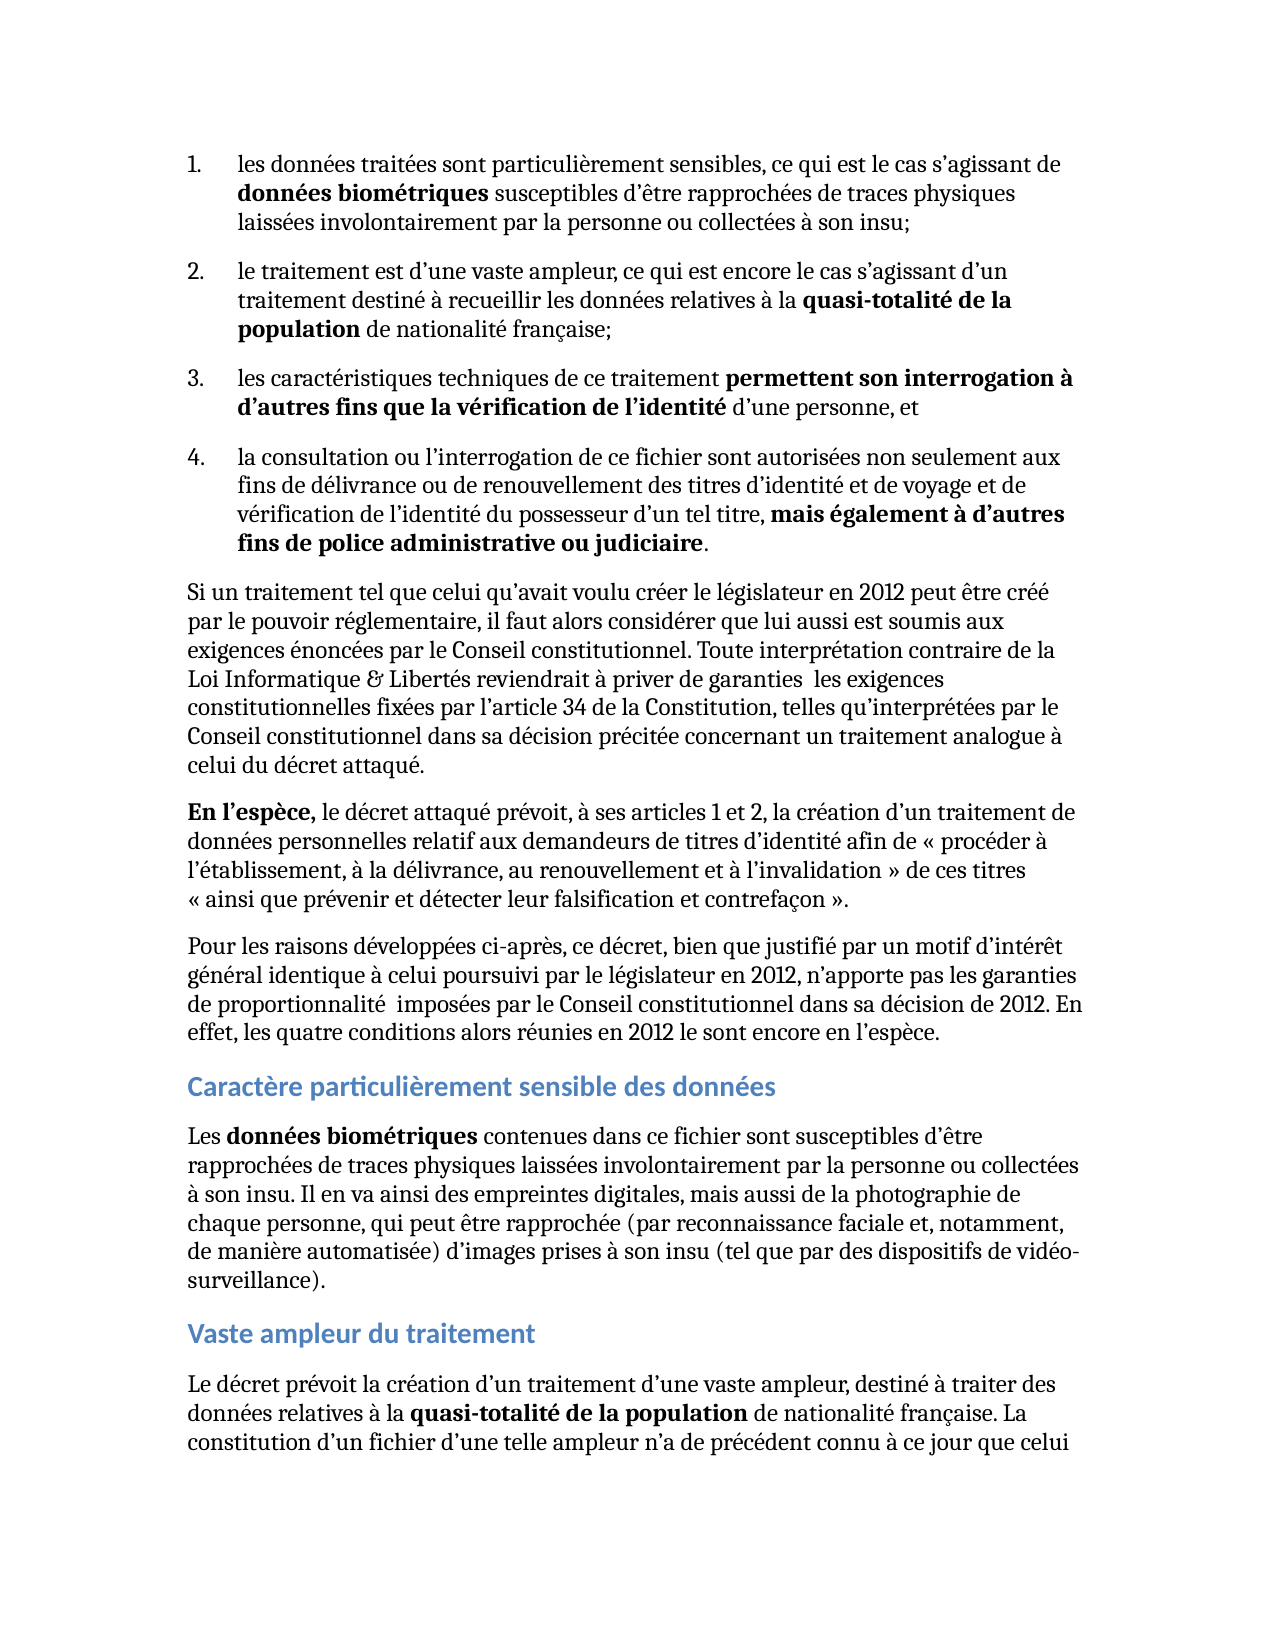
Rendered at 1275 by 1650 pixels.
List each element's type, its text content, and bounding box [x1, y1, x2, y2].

subtitle Caractère particulièrement sensible des données [187, 1068, 1087, 1103]
list les caractéristiques techniques de ce traitement permettent son interrogation à d’autres fins que la vérification de l’identité d’une personne, et [187, 364, 1087, 422]
text Le décret prévoit la création d’un traitement d’une vaste ampleur, destiné à traiter des données relatives à la quasi-totalité de la population de nationalité française. La constitution d’un fichier d’une telle ampleur n’a de précédent connu à ce jour que celui [187, 1370, 1087, 1456]
list le traitement est d’une vaste ampleur, ce qui est encore le cas s’agissant d’un traitement destiné à recueillir les données relatives à la quasi-totalité de la population de nationalité française; [187, 257, 1087, 343]
list la consultation ou l’interrogation de ce fichier sont autorisées non seulement aux fins de délivrance ou de renouvellement des titres d’identité et de voyage et de vérification de l’identité du possesseur d’un tel titre, mais également à d’autres fins de police administrative ou judiciaire. [187, 442, 1087, 557]
text En l’espèce, le décret attaqué prévoit, à ses articles 1 et 2, la création d’un traitement de données personnelles relatif aux demandeurs de titres d’identité afin de « procéder à l’établissement, à la délivrance, au renouvellement et à l’invalidation » de ces titres « ainsi que prévenir et détecter leur falsification et contrefaçon ». [187, 798, 1087, 913]
text Pour les raisons développées ci-après, ce décret, bien que justifié par un motif d’intérêt général identique à celui poursuivi par le législateur en 2012, n’apporte pas les garanties de proportionnalité imposées par le Conseil constitutionnel dans sa décision de 2012. En effet, les quatre conditions alors réunies en 2012 le sont encore en l’espèce. [187, 932, 1087, 1047]
list les données traitées sont particulièrement sensibles, ce qui est le cas s’agissant de données biométriques susceptibles d’être rapprochées de traces physiques laissées involontairement par la personne ou collectées à son insu; [187, 150, 1087, 236]
subtitle Vaste ampleur du traitement [187, 1316, 1087, 1351]
text Les données biométriques contenues dans ce fichier sont susceptibles d’être rapprochées de traces physiques laissées involontairement par la personne ou collectées à son insu. Il en va ainsi des empreintes digitales, mais aussi de la photographie de chaque personne, qui peut être rapprochée (par reconnaissance faciale et, notamment, de manière automatisée) d’images prises à son insu (tel que par des dispositifs de vidéo-surveillance). [187, 1122, 1087, 1295]
text Si un traitement tel que celui qu’avait voulu créer le législateur en 2012 peut être créé par le pouvoir réglementaire, il faut alors considérer que lui aussi est soumis aux exigences énoncées par le Conseil constitutionnel. Toute interprétation contraire de la Loi Informatique & Libertés reviendrait à priver de garanties les exigences constitutionnelles fixées par l’article 34 de la Constitution, telles qu’interprétées par le Conseil constitutionnel dans sa décision précitée concernant un traitement analogue à celui du décret attaqué. [187, 578, 1087, 779]
